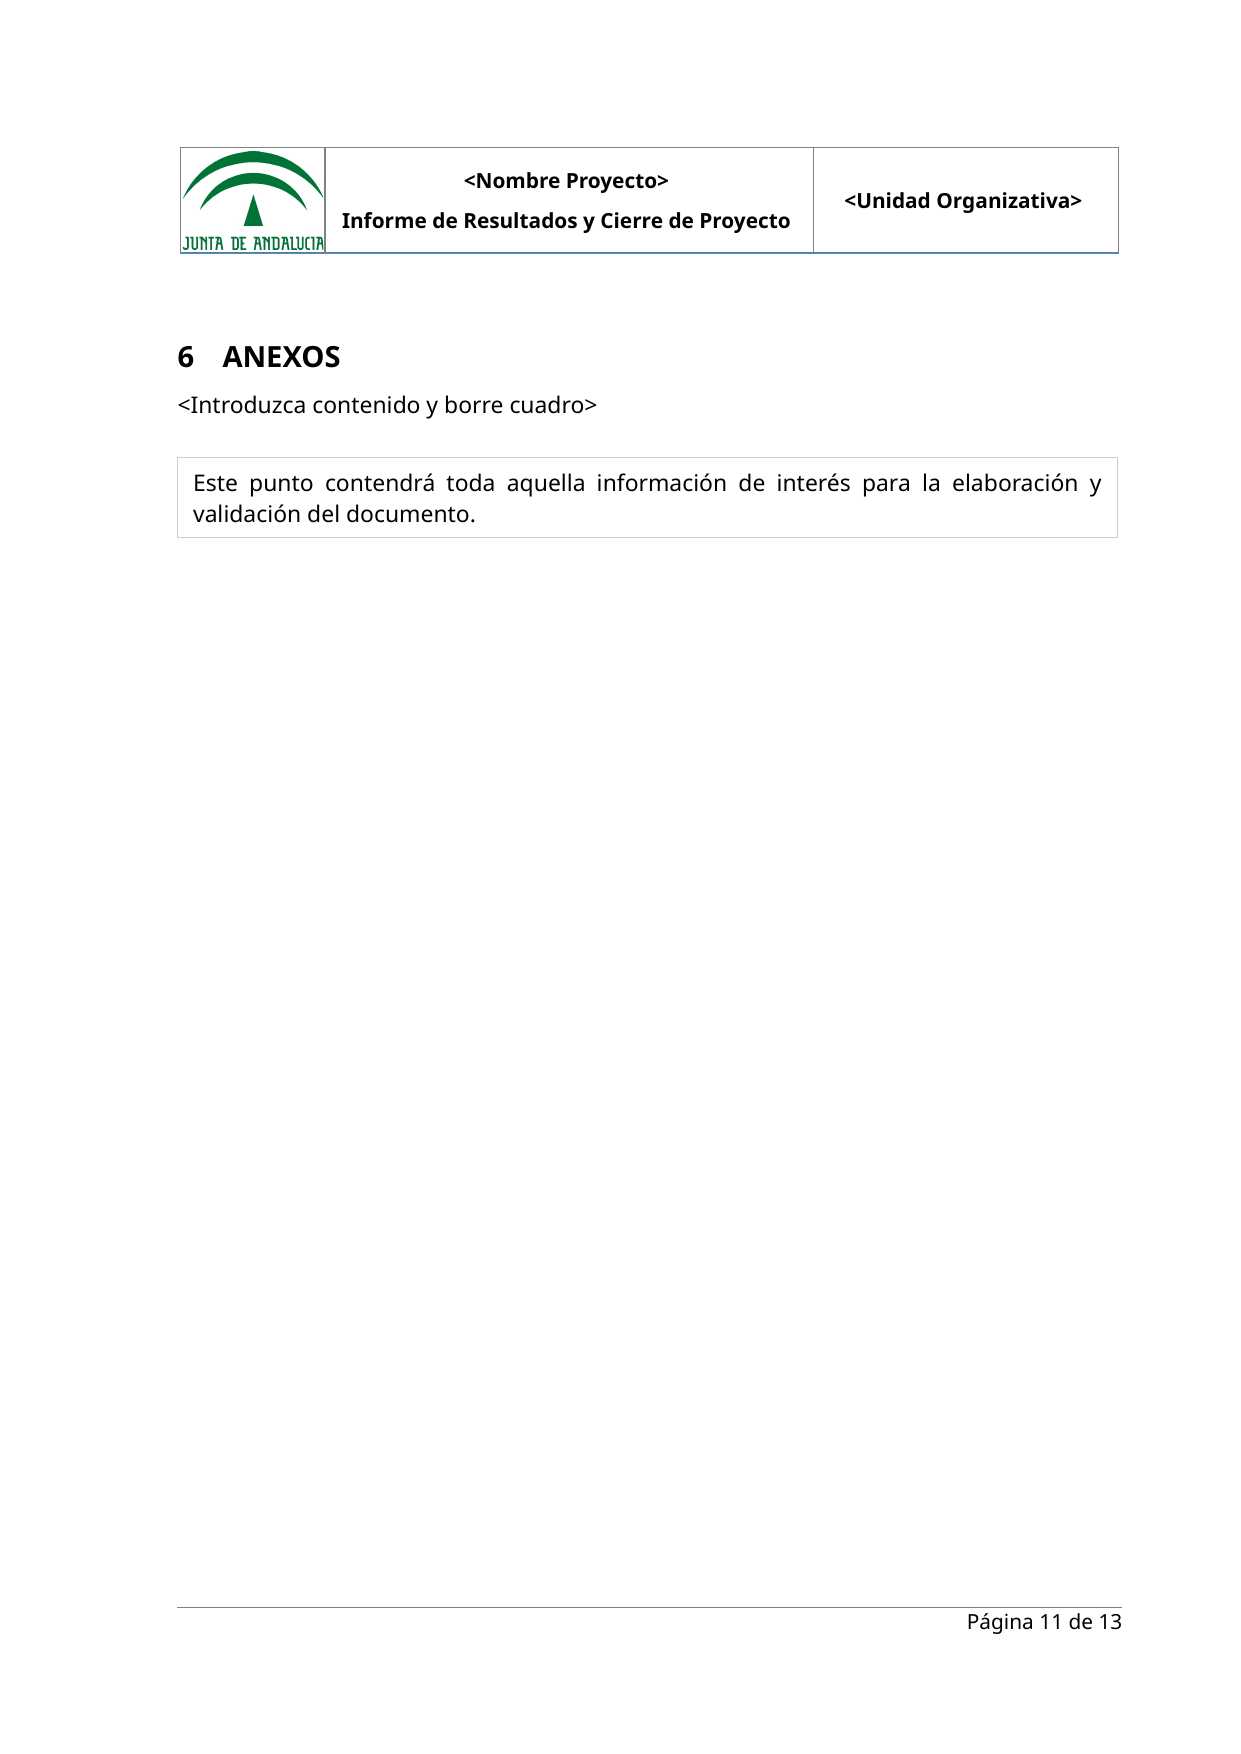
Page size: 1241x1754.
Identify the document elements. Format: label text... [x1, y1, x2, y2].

text Este punto contendrá toda aquella información de interés para la elaboración y validación del documento. [193, 467, 1102, 529]
text <Introduzca contenido y borre cuadro> [177, 389, 1122, 420]
subtitle ANEXOS [177, 336, 1122, 376]
picture [182, 151, 324, 250]
